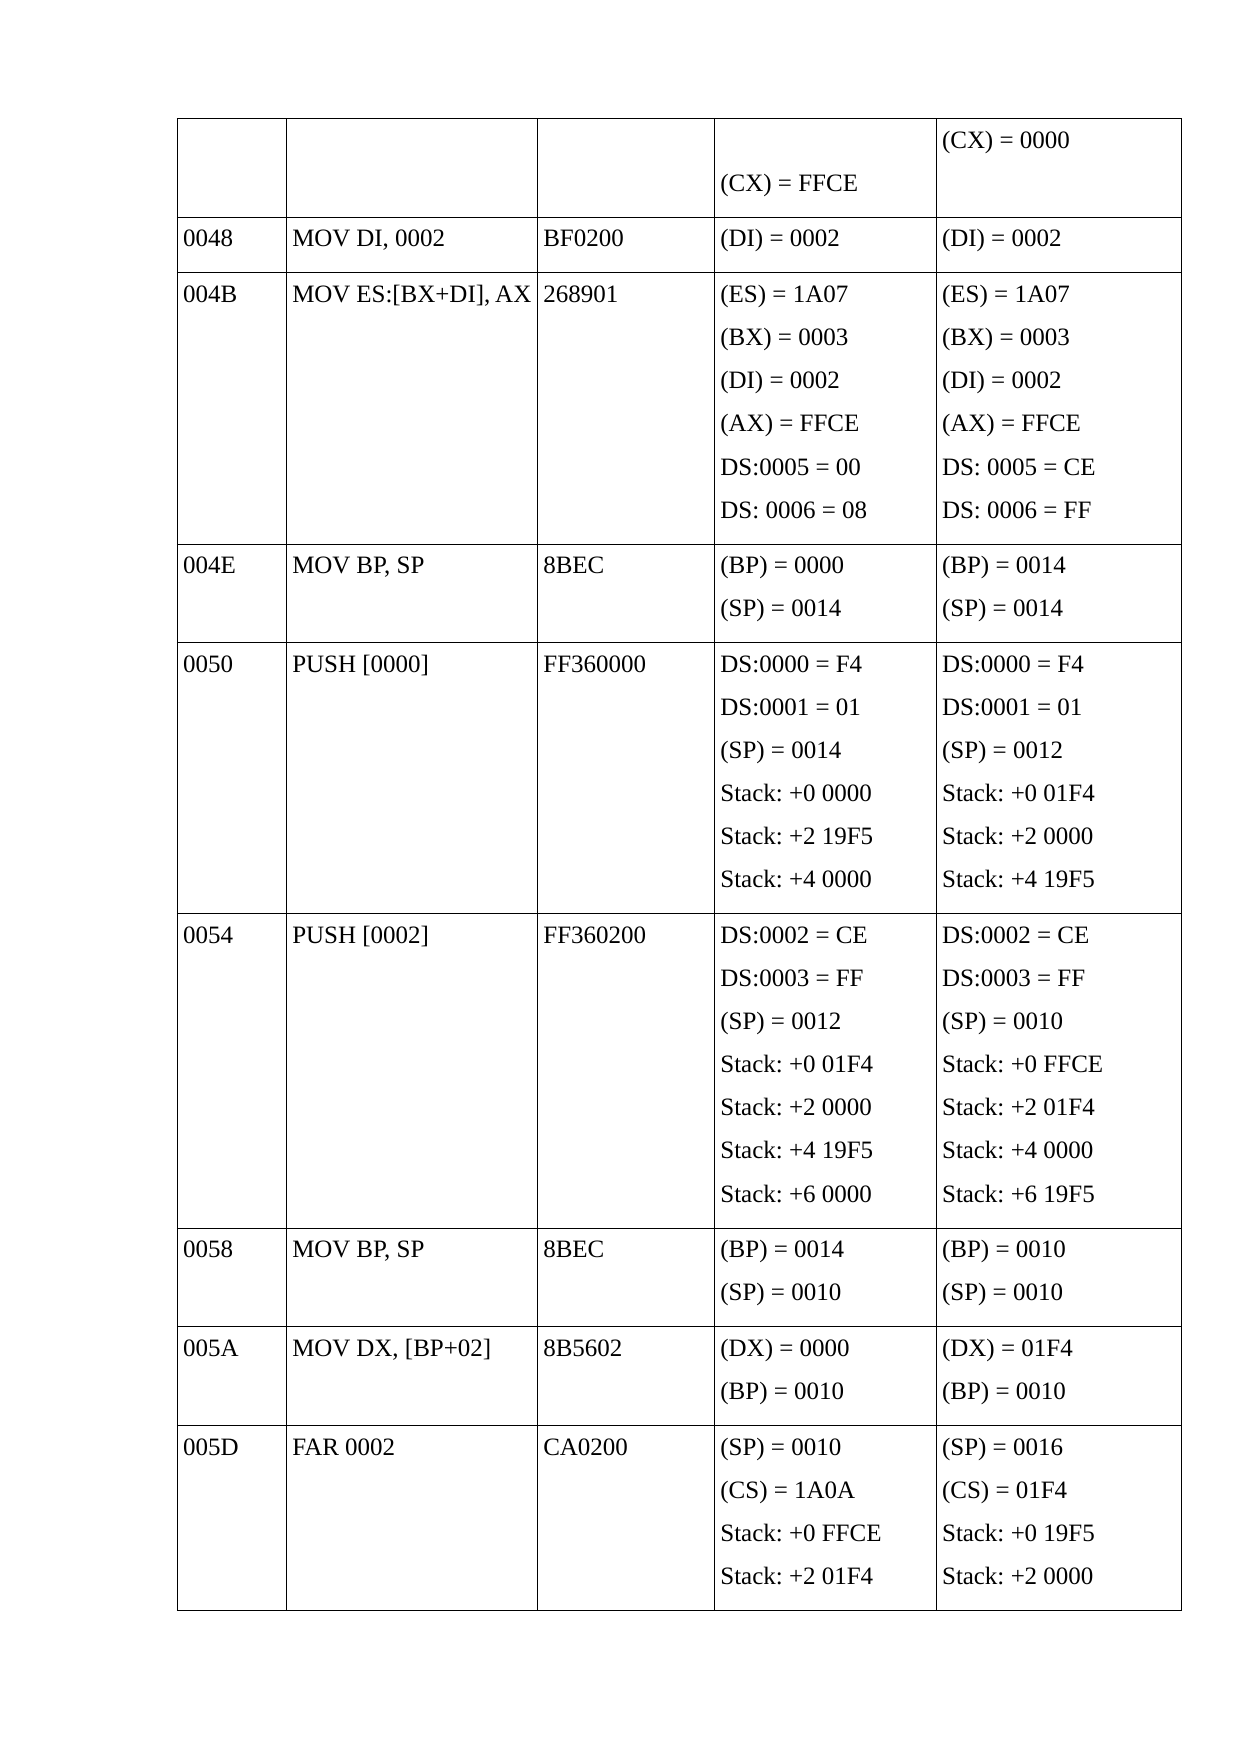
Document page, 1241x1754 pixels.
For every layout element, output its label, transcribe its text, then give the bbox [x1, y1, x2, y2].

table_cell 0054 [178, 914, 286, 1227]
table_cell PUSH [0000] [287, 643, 537, 913]
table_cell (ES) = 1A07 (BX) = 0003 (DI) = 0002 (AX) = FFCE DS:0005 = 00 DS: 0006 = 08 [715, 273, 936, 543]
table_cell (BP) = 0014 (SP) = 0010 [715, 1229, 936, 1326]
table_cell BF0200 [538, 218, 714, 272]
table_cell 0058 [178, 1229, 286, 1326]
table_cell MOV DI, 0002 [287, 218, 537, 272]
table_cell (CX) = FFCE [715, 119, 936, 217]
table_cell (DI) = 0002 [715, 218, 936, 272]
table_cell MOV BP, SP [287, 1229, 537, 1326]
table_cell 004E [178, 545, 286, 642]
table_cell DS:0000 = F4 DS:0001 = 01 (SP) = 0012 Stack: +0 01F4 Stack: +2 0000 Stack: +4 19F5 [937, 643, 1181, 913]
table_cell MOV BP, SP [287, 545, 537, 642]
table_cell (BP) = 0000 (SP) = 0014 [715, 545, 936, 642]
table_cell (ES) = 1A07 (BX) = 0003 (DI) = 0002 (AX) = FFCE DS: 0005 = CE DS: 0006 = FF [937, 273, 1181, 543]
table_cell 0050 [178, 643, 286, 913]
table_cell (SP) = 0016 (CS) = 01F4 Stack: +0 19F5 Stack: +2 0000 [937, 1426, 1181, 1610]
table_cell (SP) = 0010 (CS) = 1A0A Stack: +0 FFCE Stack: +2 01F4 [715, 1426, 936, 1610]
table_cell 005D [178, 1426, 286, 1610]
table_cell 004B [178, 273, 286, 543]
table_cell (CX) = 0000 [937, 119, 1181, 217]
table_cell (DI) = 0002 [937, 218, 1181, 272]
table_cell PUSH [0002] [287, 914, 537, 1227]
table_cell DS:0000 = F4 DS:0001 = 01 (SP) = 0014 Stack: +0 0000 Stack: +2 19F5 Stack: +4 0000 [715, 643, 936, 913]
table_cell (BP) = 0010 (SP) = 0010 [937, 1229, 1181, 1326]
table_cell [178, 119, 286, 217]
table_cell [287, 119, 537, 217]
table_cell 268901 [538, 273, 714, 543]
table_cell MOV ES:[BX+DI], AX [287, 273, 537, 543]
table_cell (BP) = 0014 (SP) = 0014 [937, 545, 1181, 642]
table_cell [538, 119, 714, 217]
table_cell DS:0002 = CE DS:0003 = FF (SP) = 0012 Stack: +0 01F4 Stack: +2 0000 Stack: +4 19F5 Stack: +6 0000 [715, 914, 936, 1227]
table_cell 0048 [178, 218, 286, 272]
table_cell MOV DX, [BP+02] [287, 1327, 537, 1425]
table_cell (DX) = 0000 (BP) = 0010 [715, 1327, 936, 1425]
table_cell (DX) = 01F4 (BP) = 0010 [937, 1327, 1181, 1425]
table_cell DS:0002 = CE DS:0003 = FF (SP) = 0010 Stack: +0 FFCE Stack: +2 01F4 Stack: +4 0000 Stack: +6 19F5 [937, 914, 1181, 1227]
table_cell FF360200 [538, 914, 714, 1227]
table_cell 8BEC [538, 545, 714, 642]
table_cell FF360000 [538, 643, 714, 913]
table_cell 8B5602 [538, 1327, 714, 1425]
table_cell 005A [178, 1327, 286, 1425]
table_cell FAR 0002 [287, 1426, 537, 1610]
table_cell 8BEC [538, 1229, 714, 1326]
table_cell CA0200 [538, 1426, 714, 1610]
